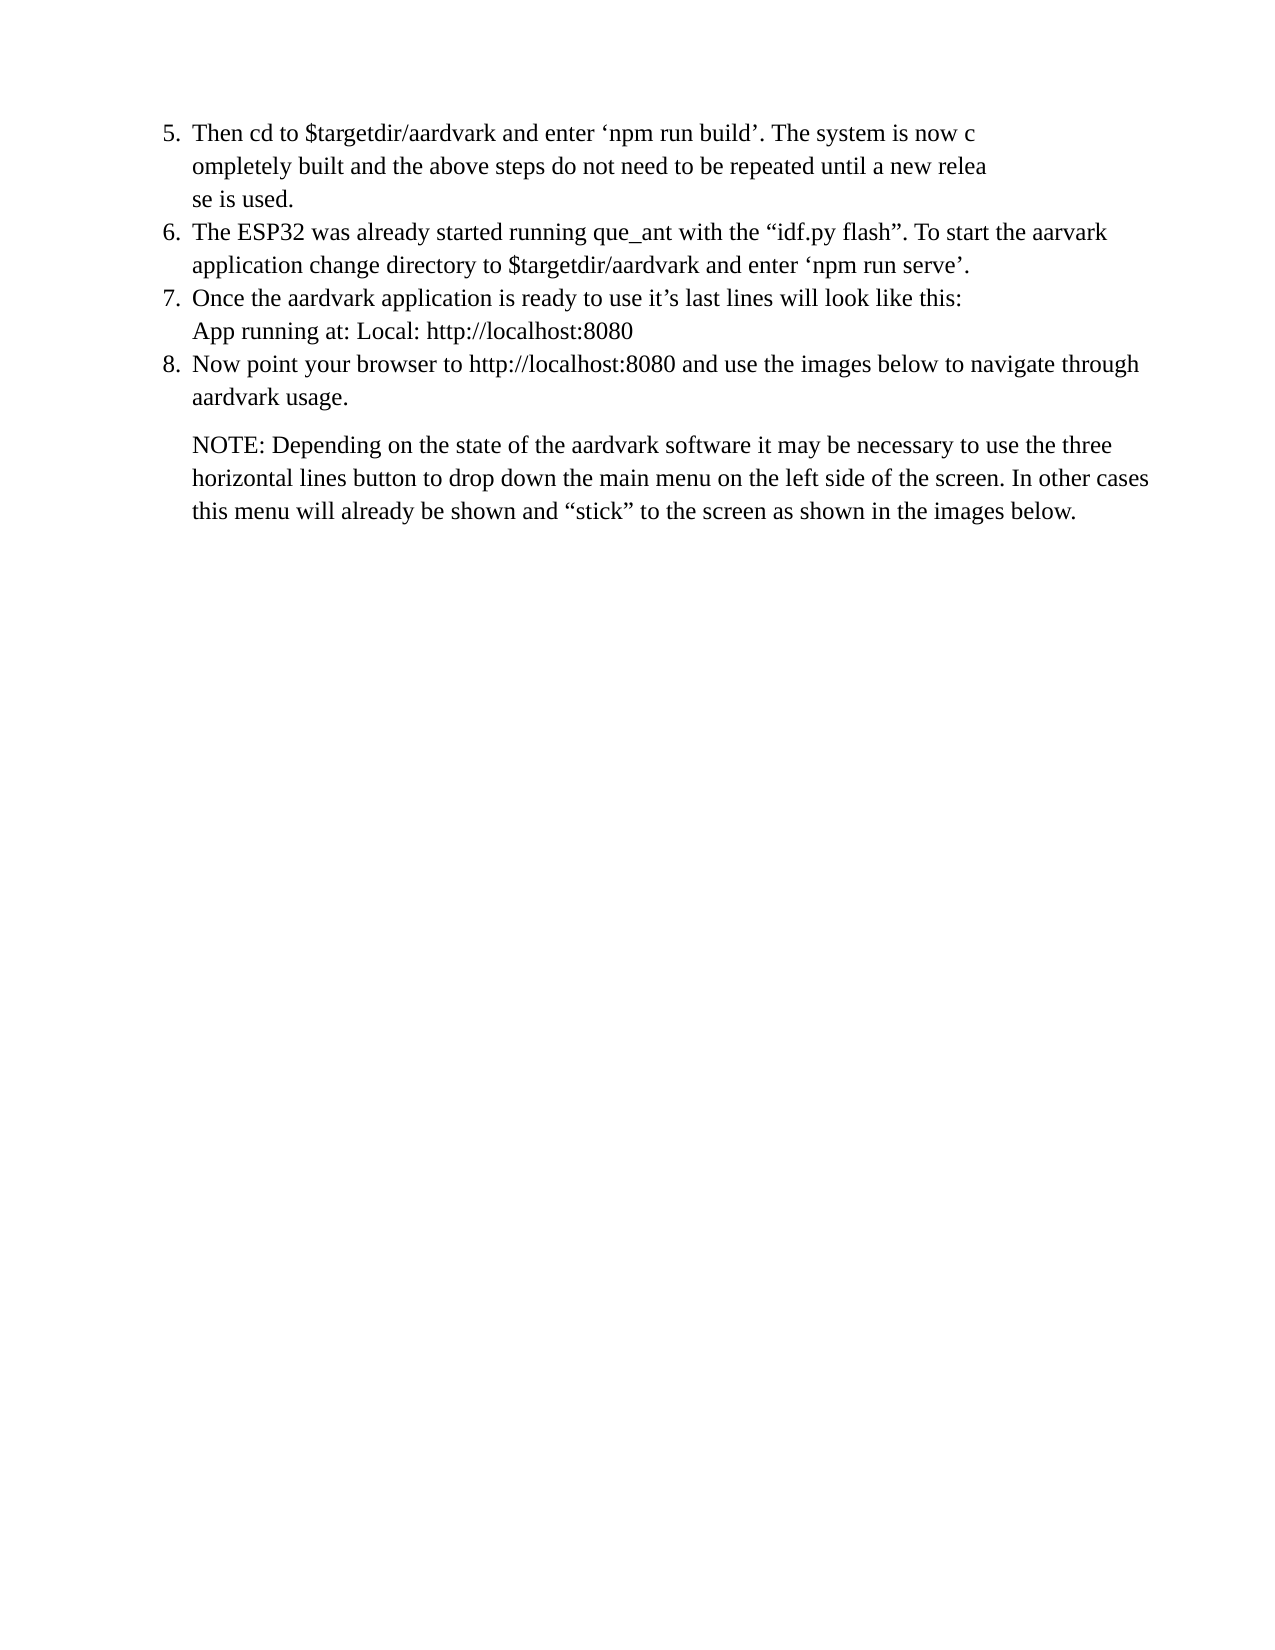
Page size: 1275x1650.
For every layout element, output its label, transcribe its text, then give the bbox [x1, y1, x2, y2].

list Once the aardvark application is ready to use it’s last lines will look like this: App running at: Local: http://localhost:8080 [162, 283, 1157, 345]
list Now point your browser to http://localhost:8080 and use the images below to navigate through aardvark usage. [162, 349, 1157, 411]
list NOTE: Depending on the state of the aardvark software it may be necessary to use the three horizontal lines button to drop down the main menu on the left side of the screen. In other cases this menu will already be shown and “stick” to the screen as shown in the images below. [162, 430, 1157, 525]
list The ESP32 was already started running que_ant with the “idf.py flash”. To start the aarvark application change directory to $targetdir/aardvark and enter ‘npm run serve’. [162, 217, 1157, 279]
list Then cd to $targetdir/aardvark and enter ‘npm run build’. The system is now c ompletely built and the above steps do not need to be repeated until a new relea se is used. [162, 118, 1157, 213]
